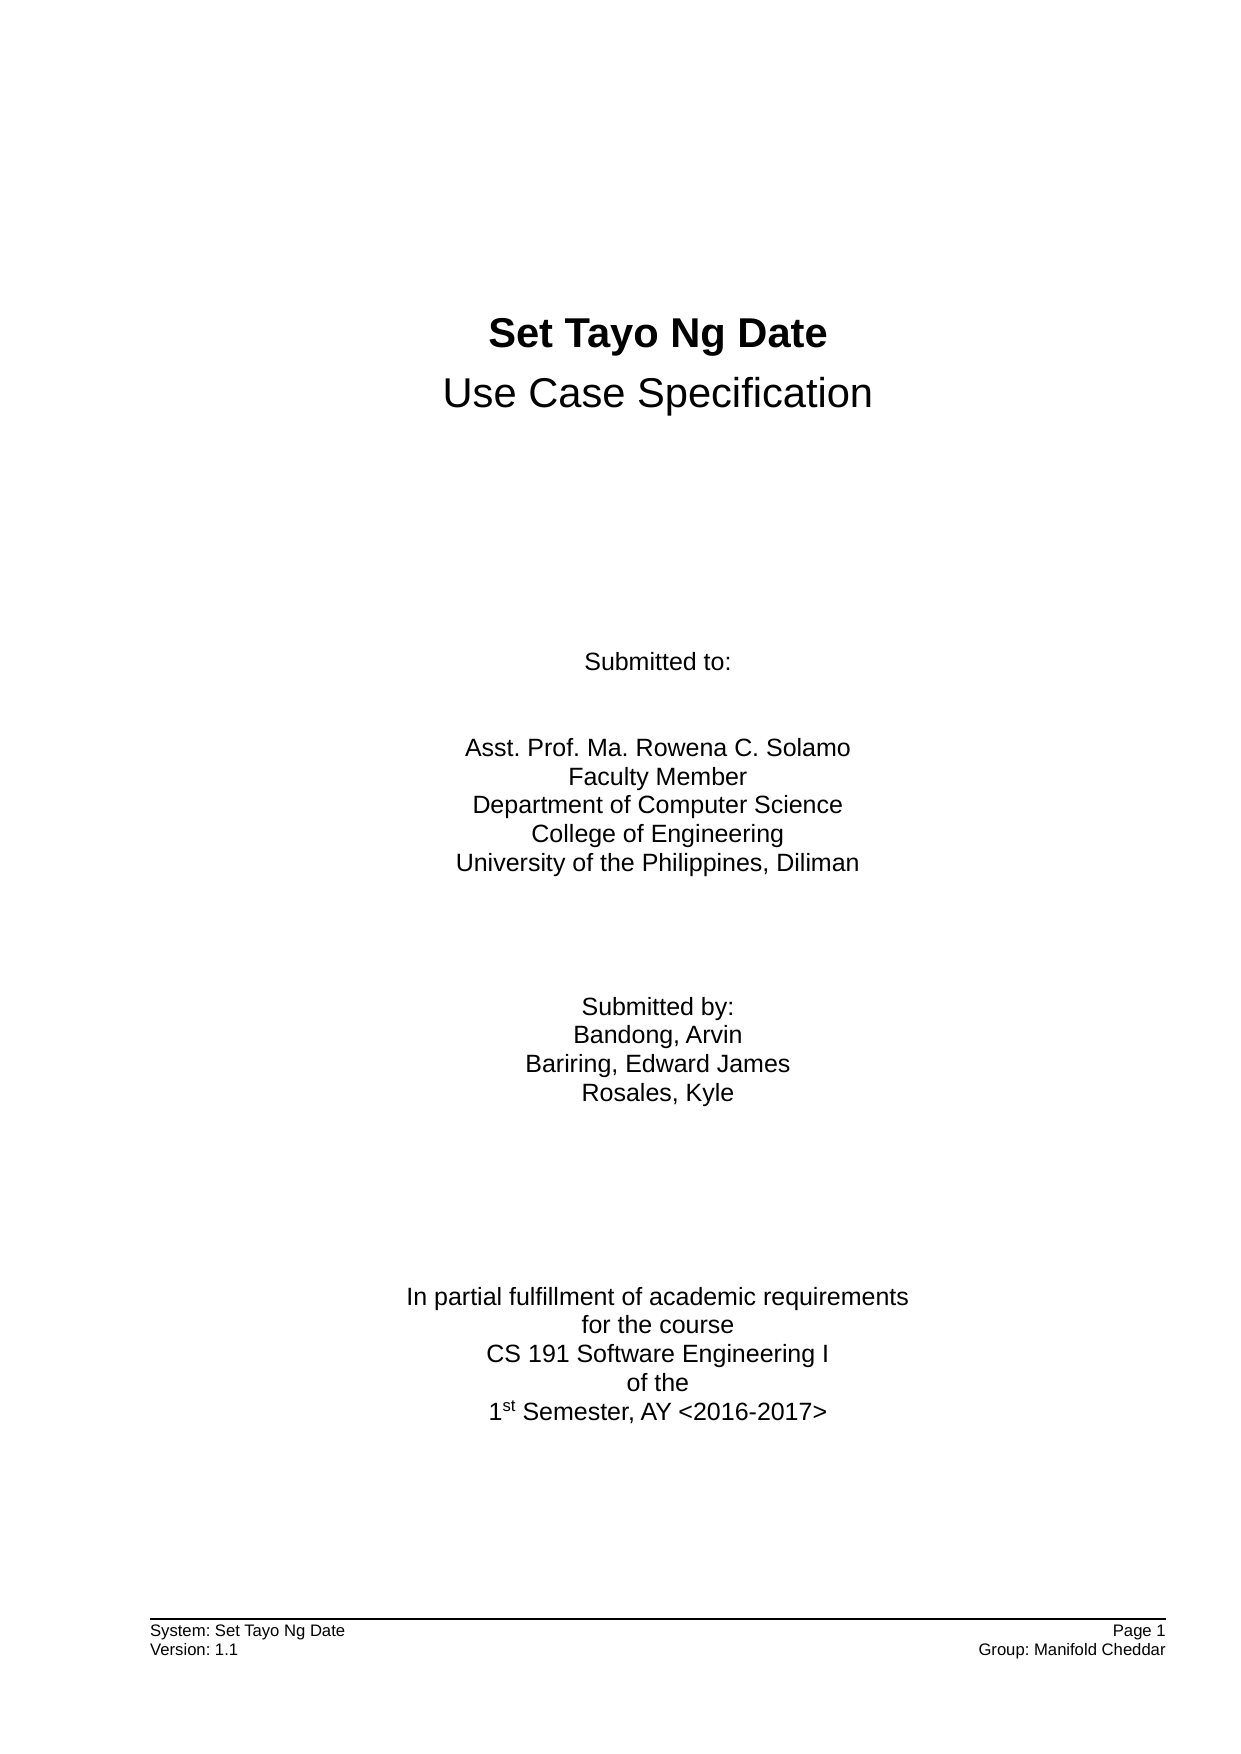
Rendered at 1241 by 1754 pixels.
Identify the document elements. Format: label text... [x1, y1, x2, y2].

text Department of Computer Science [150, 790, 1166, 819]
text Faculty Member [150, 761, 1166, 790]
text Submitted to: [150, 646, 1166, 675]
text Submitted by: [150, 991, 1166, 1020]
text for the course [150, 1310, 1166, 1339]
text In partial fulfillment of academic requirements [150, 1281, 1166, 1310]
subtitle 1st Semester, AY <2016-2017> [150, 1396, 1166, 1484]
text Use Case Specification [150, 368, 1166, 416]
text Rosales, Kyle [150, 1078, 1166, 1106]
text Asst. Prof. Ma. Rowena C. Solamo [150, 733, 1166, 761]
text College of Engineering [150, 819, 1166, 848]
text of the [150, 1368, 1166, 1396]
subtitle Set Tayo Ng Date [150, 308, 1166, 356]
text CS 191 Software Engineering I [150, 1339, 1166, 1368]
text Bariring, Edward James [150, 1049, 1166, 1078]
text Bandong, Arvin [150, 1020, 1166, 1049]
text University of the Philippines, Diliman [150, 848, 1166, 876]
